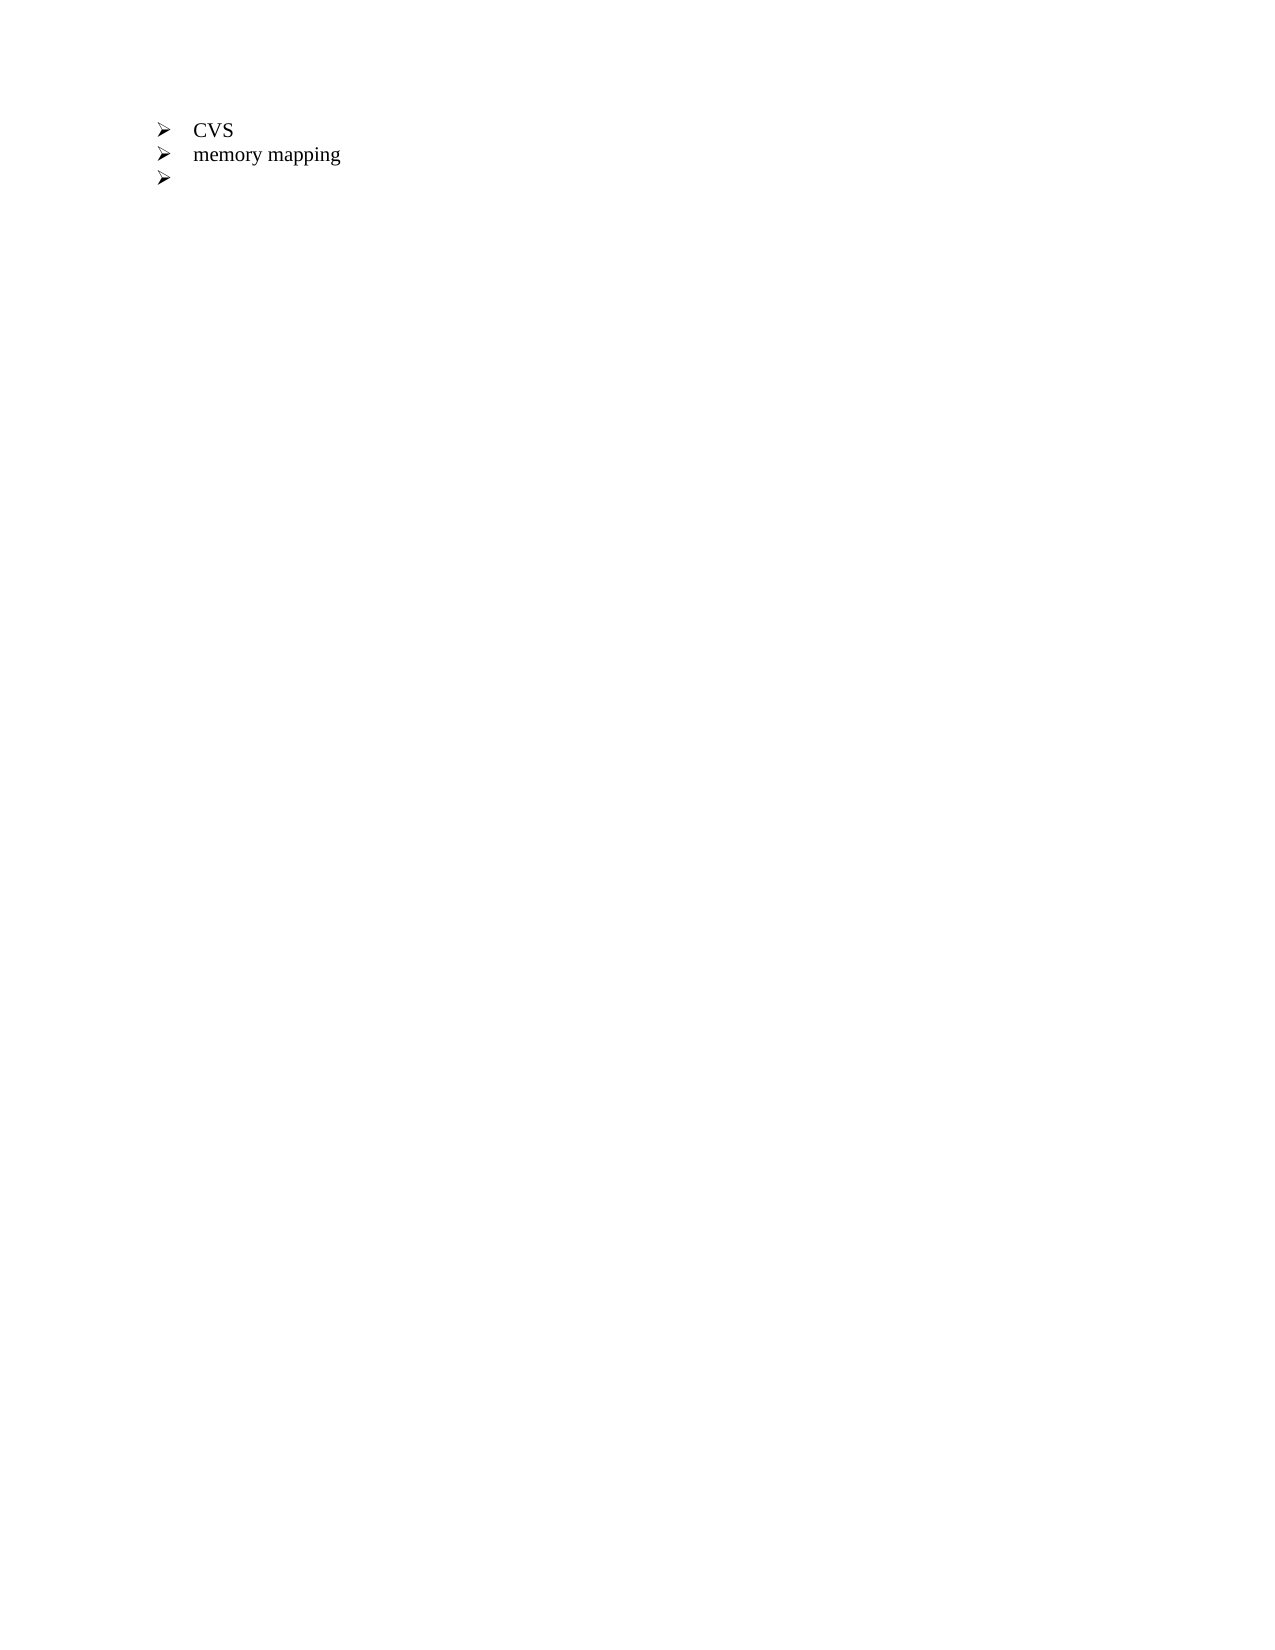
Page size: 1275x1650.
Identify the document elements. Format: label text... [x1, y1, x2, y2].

list CVS [156, 118, 1157, 142]
list memory mapping [156, 142, 1157, 166]
